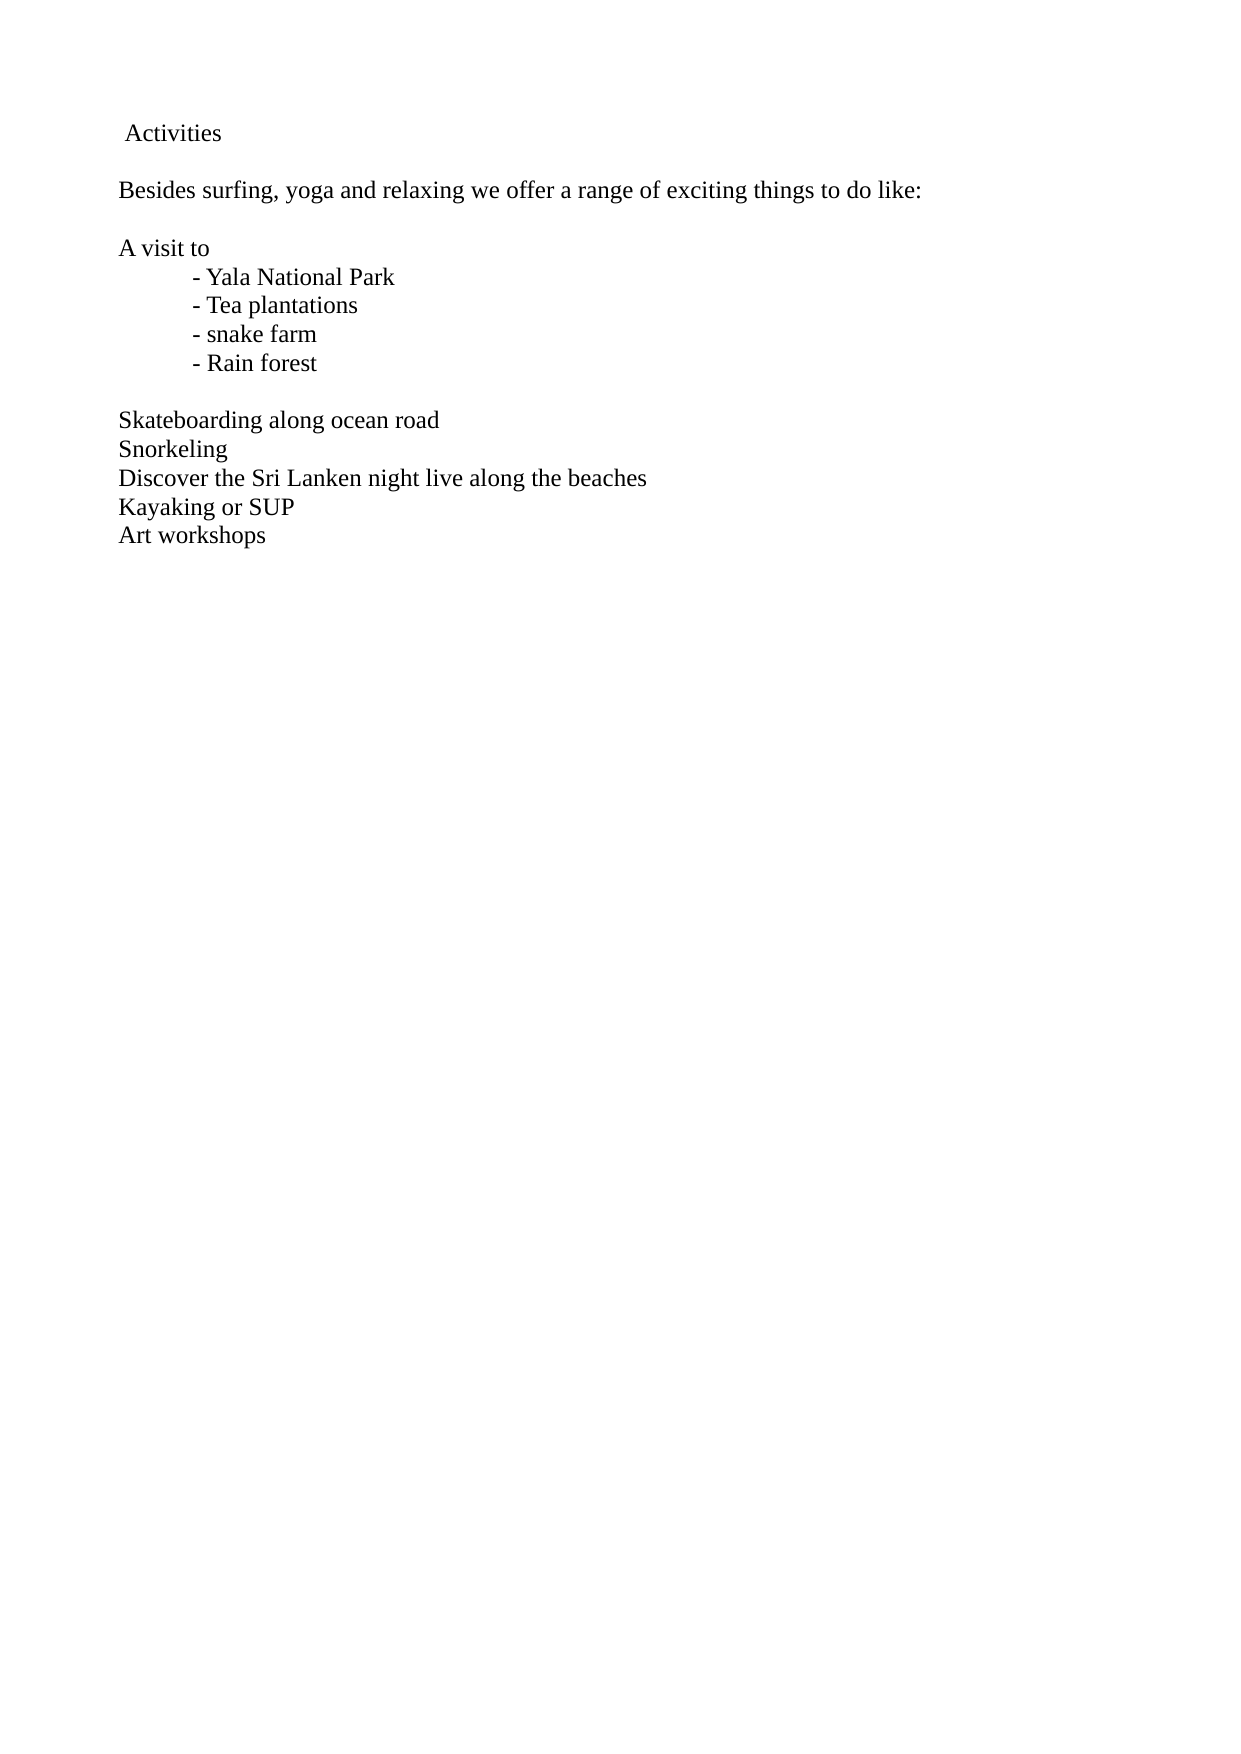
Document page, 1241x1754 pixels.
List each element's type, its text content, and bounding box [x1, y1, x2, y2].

text Art workshops [118, 521, 1122, 549]
text - Rain forest [118, 348, 1122, 377]
text - Yala National Park [118, 262, 1122, 291]
text - snake farm [118, 319, 1122, 348]
text Skateboarding along ocean road [118, 406, 1122, 434]
text Snorkeling [118, 434, 1122, 463]
text - Tea plantations [118, 291, 1122, 319]
text A visit to [118, 233, 1122, 262]
text Activities Besides surfing, yoga and relaxing we offer a range of exciting things to do like: [118, 118, 1122, 204]
text Kayaking or SUP [118, 492, 1122, 521]
text Discover the Sri Lanken night live along the beaches [118, 463, 1122, 492]
